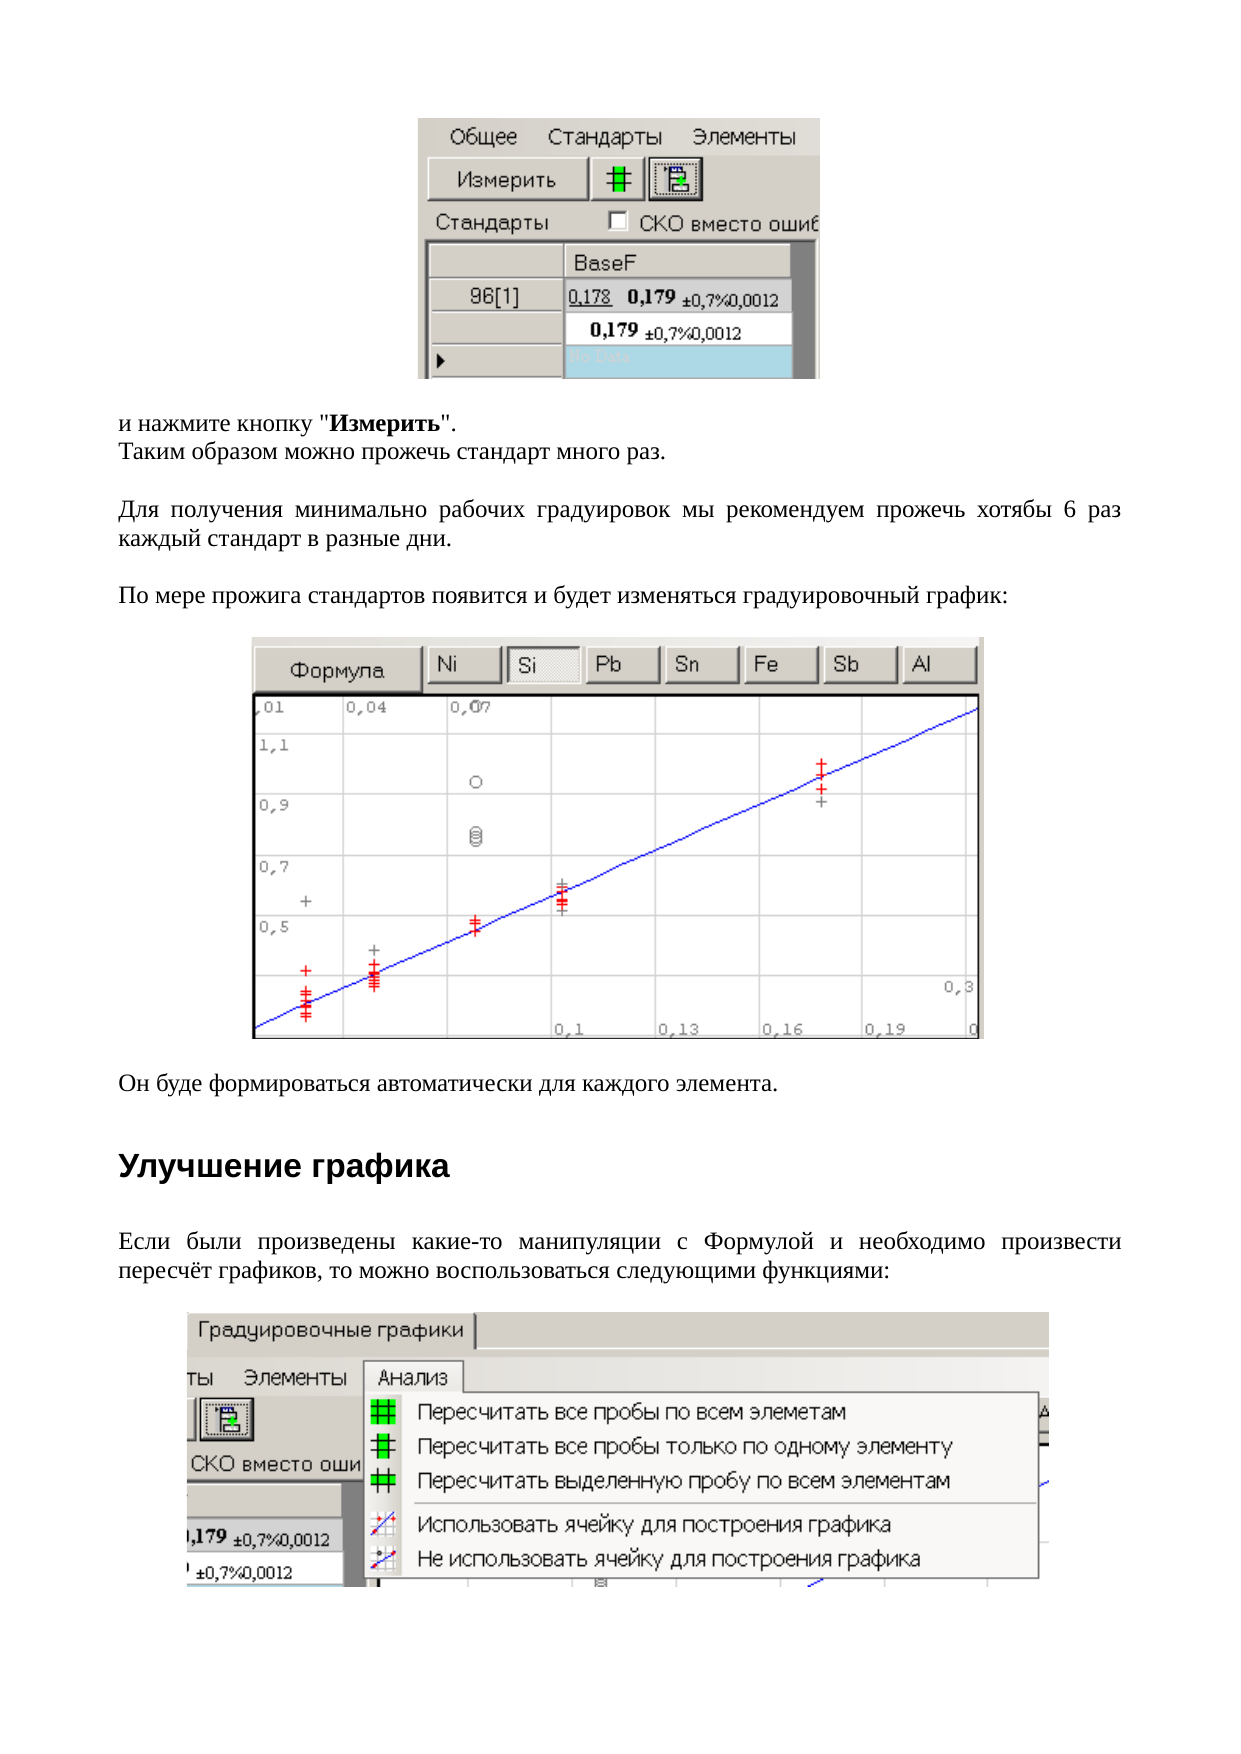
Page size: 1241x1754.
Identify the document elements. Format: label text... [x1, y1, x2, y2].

text Если были произведены какие-то манипуляции с Формулой и необходимо произвести пересчёт графиков, то можно воспользоваться следующими функциями: [118, 1226, 1122, 1284]
text и нажмите кнопку "Измерить". [118, 408, 1122, 436]
text Он буде формироваться автоматически для каждого элемента. [118, 1068, 1122, 1097]
subtitle Улучшение графика [118, 1146, 1122, 1185]
text Таким образом можно прожечь стандарт много раз. [118, 436, 1122, 465]
text По мере прожига стандартов появится и будет изменяться градуировочный график: [118, 580, 1122, 609]
text Для получения минимально рабочих градуировок мы рекомендуем прожечь хотябы 6 раз каждый стандарт в разные дни. [118, 494, 1122, 551]
